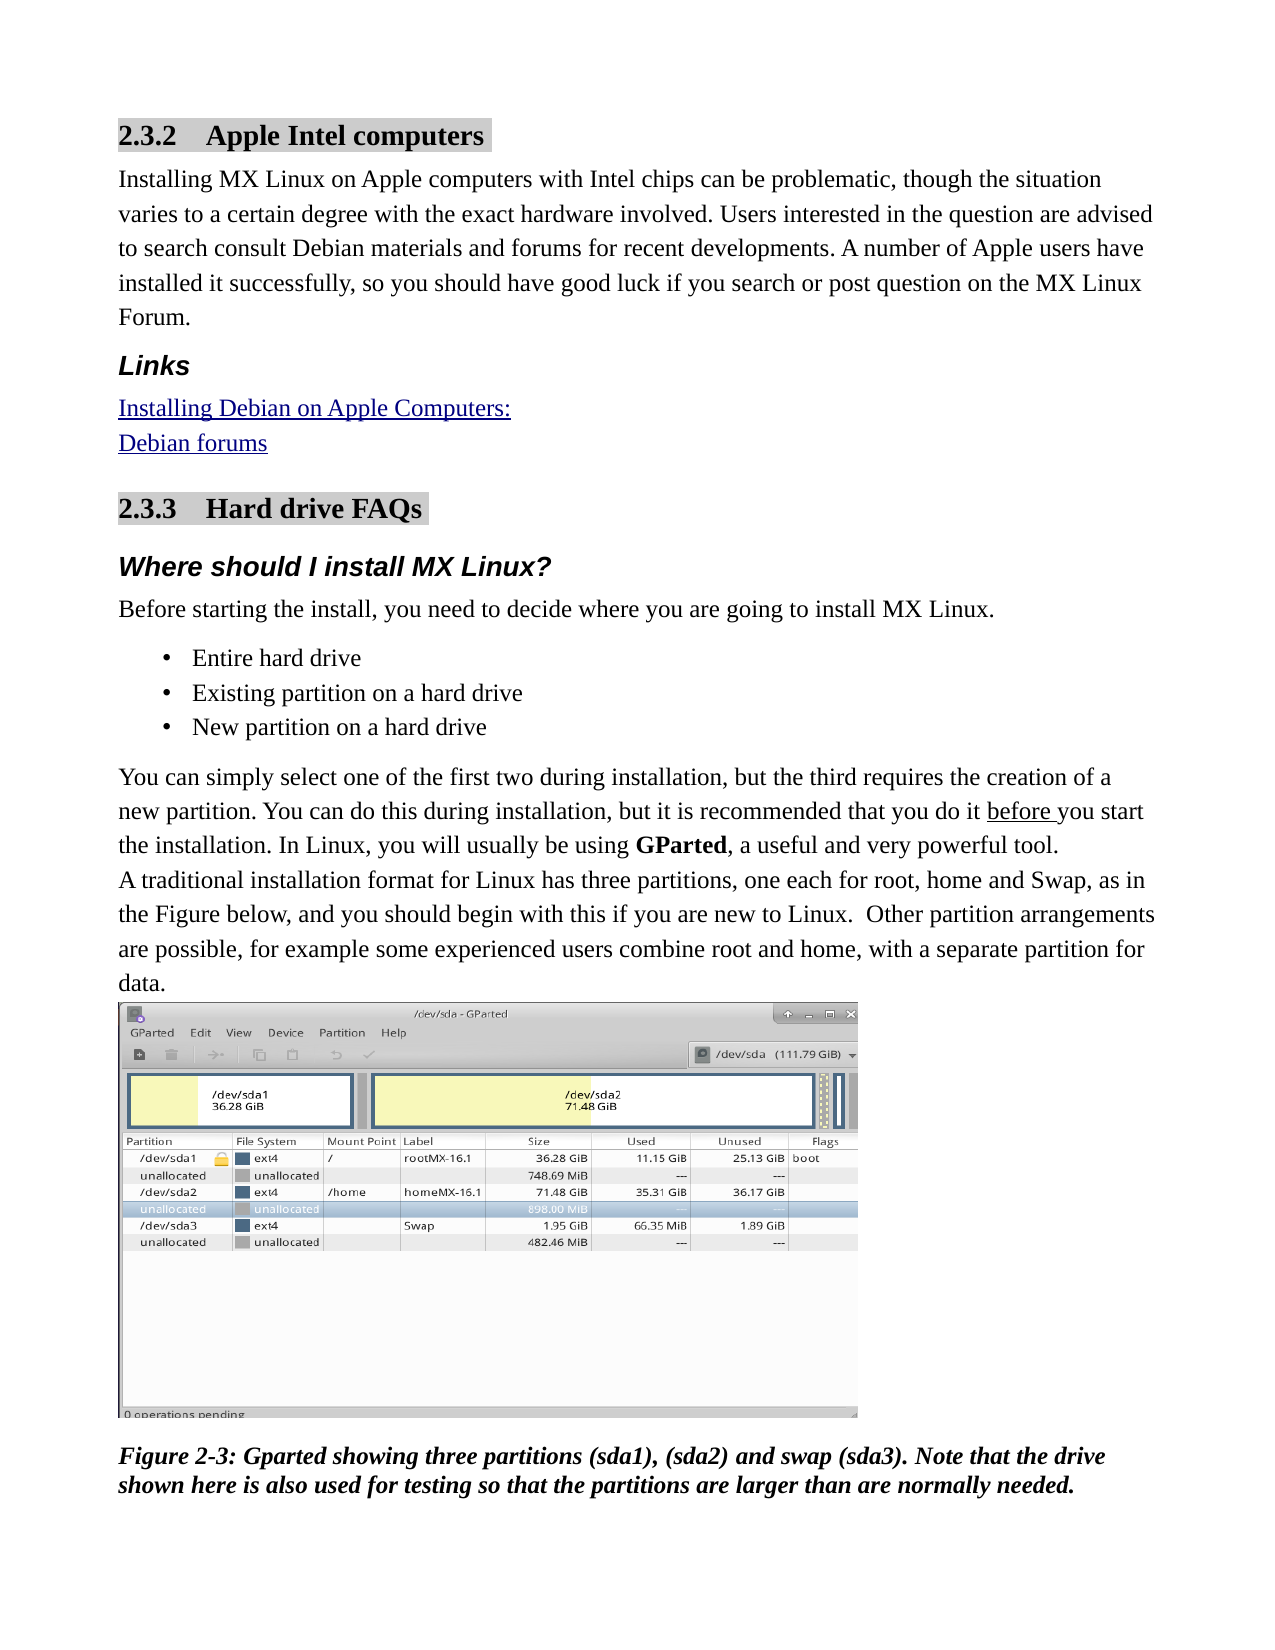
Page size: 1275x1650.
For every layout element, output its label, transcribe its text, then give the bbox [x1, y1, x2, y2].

text Debian forums [118, 428, 1157, 457]
text You can simply select one of the first two during installation, but the third requires the creation of a new partition. You can do this during installation, but it is recommended that you do it before you start the installation. In Linux, you will usually be using GParted, a useful and very powerful tool. [118, 762, 1157, 859]
list Entire hard drive [162, 643, 1157, 672]
subtitle Where should I install MX Linux? [118, 550, 1157, 582]
picture [118, 1002, 858, 1418]
subtitle 2.3.3 Hard drive FAQs [429, 492, 1157, 525]
text Before starting the install, you need to decide where you are going to install MX Linux. [118, 594, 1157, 623]
list New partition on a hard drive [162, 712, 1157, 741]
text Figure 2-3: Gparted showing three partitions (sda1), (sda2) and swap (sda3). Note that the drive shown here is also used for testing so that the partitions are larger than are normally needed. [118, 1441, 1157, 1499]
text Installing Debian on Apple Computers: [118, 393, 1157, 422]
list Existing partition on a hard drive [162, 678, 1157, 707]
subtitle 2.3.2 Apple Intel computers [492, 118, 1157, 152]
text A traditional installation format for Linux has three partitions, one each for root, home and Swap, as in the Figure below, and you should begin with this if you are new to Linux. Other partition arrangements are possible, for example some experienced users combine root and home, with a separate partition for data. [118, 865, 1157, 997]
subtitle Links [118, 349, 1157, 381]
text Installing MX Linux on Apple computers with Intel chips can be problematic, though the situation varies to a certain degree with the exact hardware involved. Users interested in the question are advised to search consult Debian materials and forums for recent developments. A number of Apple users have installed it successfully, so you should have good luck if you search or post question on the MX Linux Forum. [118, 164, 1157, 331]
